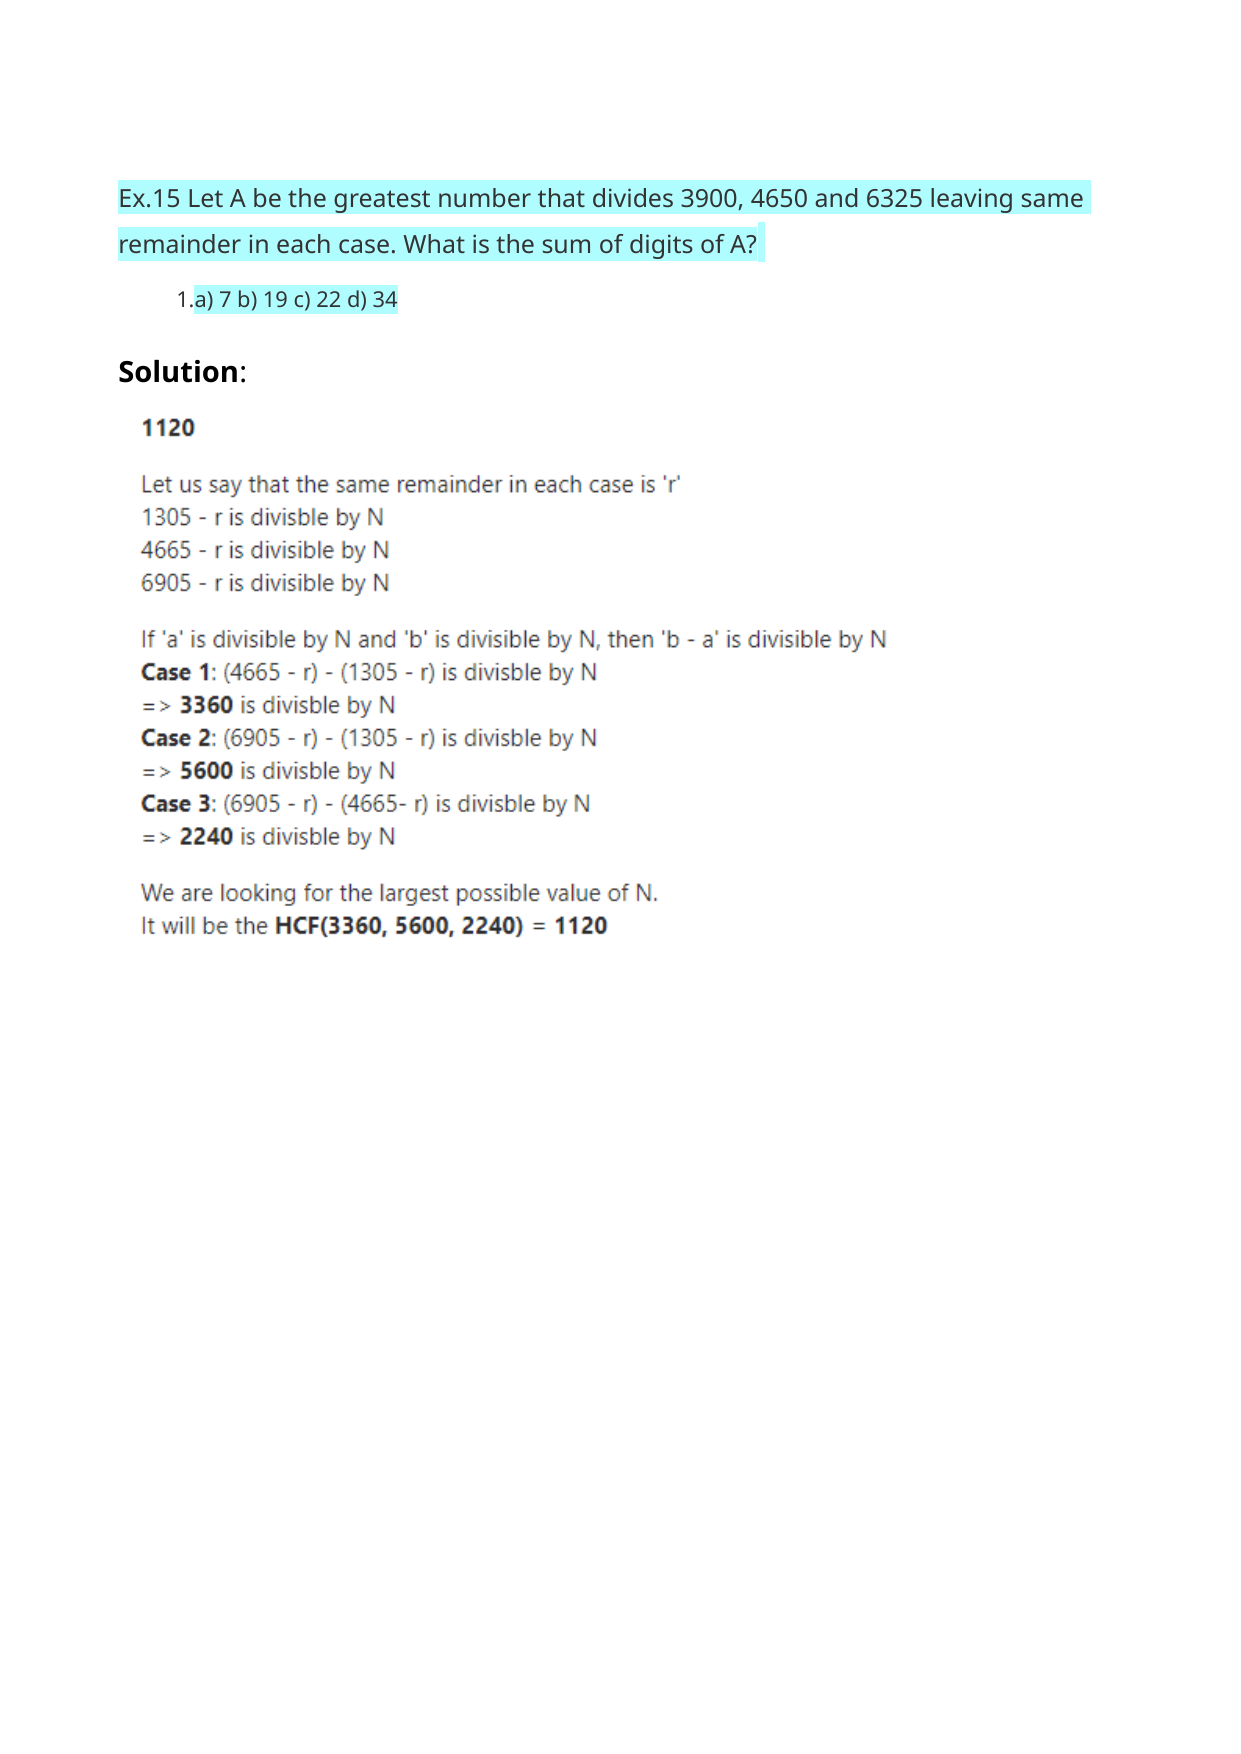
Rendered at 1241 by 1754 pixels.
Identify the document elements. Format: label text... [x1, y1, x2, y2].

text Ex.15 Let A be the greatest number that divides 3900, 4650 and 6325 leaving same remainder in each case. What is the sum of digits of A? [118, 180, 1122, 262]
picture [131, 405, 916, 942]
text Solution: [118, 351, 1122, 391]
list a) 7 b) 19 c) 22 d) 34 [118, 284, 1122, 314]
